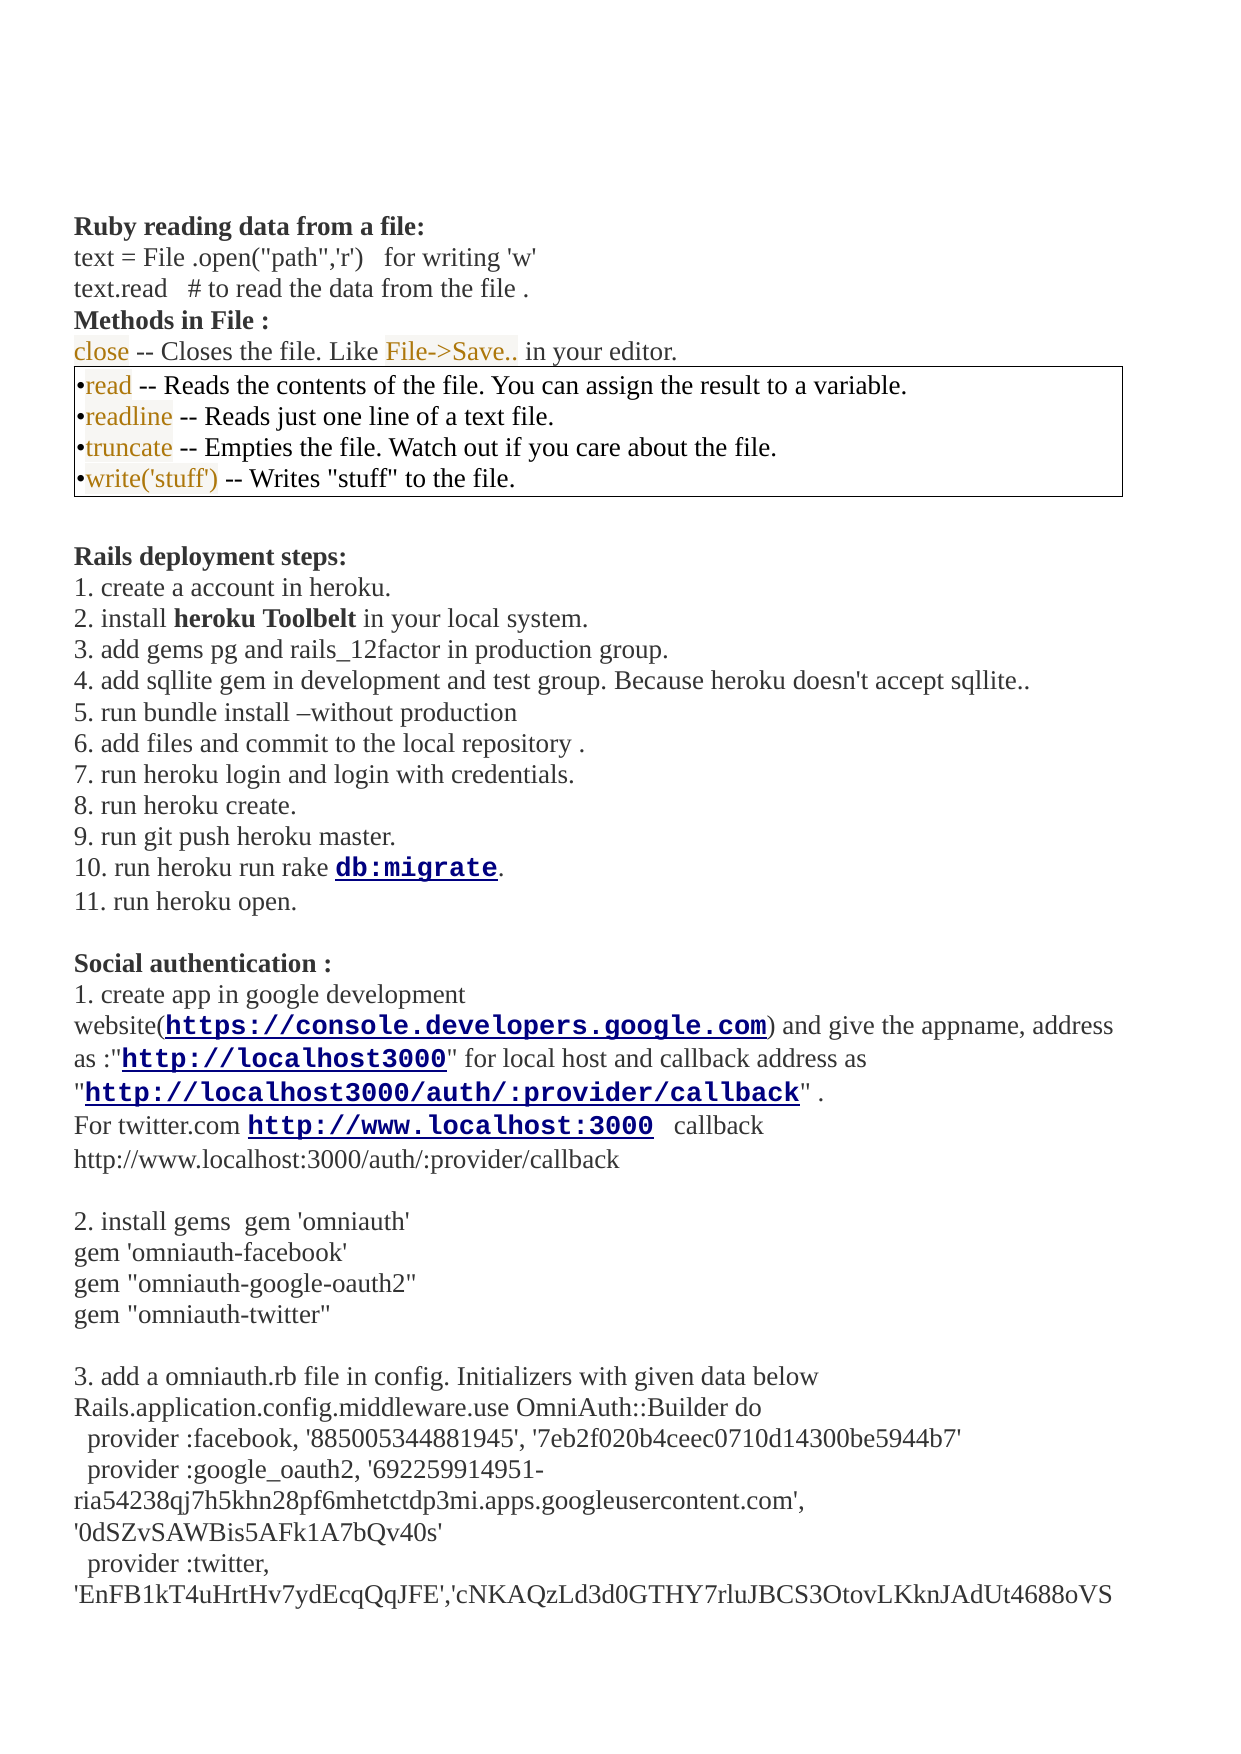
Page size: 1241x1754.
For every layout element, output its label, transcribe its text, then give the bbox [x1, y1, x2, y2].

text For twitter.com http://www.localhost:3000 callback http://www.localhost:3000/auth/:provider/callback [73, 1109, 1122, 1174]
text provider :facebook, '885005344881945', '7eb2f020b4ceec0710d14300be5944b7' [73, 1422, 1122, 1453]
text close -- Closes the file. Like File->Save.. in your editor. [73, 335, 1122, 366]
text 1. create app in google development website(https://console.developers.google.com) and give the appname, address as :"http://localhost3000" for local host and callback address as "http://localhost3000/auth/:provider/callback" . [73, 978, 1122, 1109]
text Ruby reading data from a file: [73, 210, 1122, 241]
list truncate -- Empties the file. Watch out if you care about the file. [75, 428, 1122, 459]
text gem "omniauth-google-oauth2" [73, 1267, 1122, 1298]
text text.read # to read the data from the file . [73, 273, 1122, 304]
text Rails deployment steps: [73, 540, 1122, 571]
text text = File .open("path",'r') for writing 'w' [73, 241, 1122, 273]
text provider :twitter, 'EnFB1kT4uHrtHv7ydEcqQqJFE','cNKAQzLd3d0GTHY7rluJBCS3OtovLKknJAdUt4688oVS [73, 1547, 1122, 1609]
text gem 'omniauth-facebook' [73, 1236, 1122, 1267]
text 1. create a account in heroku. [73, 571, 1122, 602]
list write('stuff') -- Writes "stuff" to the file. [75, 459, 1122, 496]
text 8. run heroku create. [73, 789, 1122, 820]
text 4. add sqllite gem in development and test group. Because heroku doesn't accept sqllite.. [73, 664, 1122, 696]
text 11. run heroku open. [73, 885, 1122, 916]
text gem "omniauth-twitter" [73, 1298, 1122, 1329]
text 3. add gems pg and rails_12factor in production group. [73, 633, 1122, 664]
text 7. run heroku login and login with credentials. [73, 758, 1122, 789]
text provider :google_oauth2, '692259914951-ria54238qj7h5khn28pf6mhetctdp3mi.apps.googleusercontent.com', '0dSZvSAWBis5AFk1A7bQv40s' [73, 1453, 1122, 1547]
list readline -- Reads just one line of a text file. [75, 397, 1122, 428]
text 2. install gems gem 'omniauth' [73, 1204, 1122, 1236]
text 2. install heroku Toolbelt in your local system. [73, 602, 1122, 633]
text Rails.application.config.middleware.use OmniAuth::Builder do [73, 1391, 1122, 1422]
text 3. add a omniauth.rb file in config. Initializers with given data below [73, 1360, 1122, 1391]
text Social authentication : [73, 947, 1122, 978]
text 6. add files and commit to the local repository . [73, 727, 1122, 758]
text Methods in File : [73, 304, 1122, 335]
text 9. run git push heroku master. [73, 820, 1122, 851]
text 5. run bundle install –without production [73, 696, 1122, 727]
text 10. run heroku run rake db:migrate. [73, 851, 1122, 885]
list read -- Reads the contents of the file. You can assign the result to a variable. [75, 367, 1122, 397]
